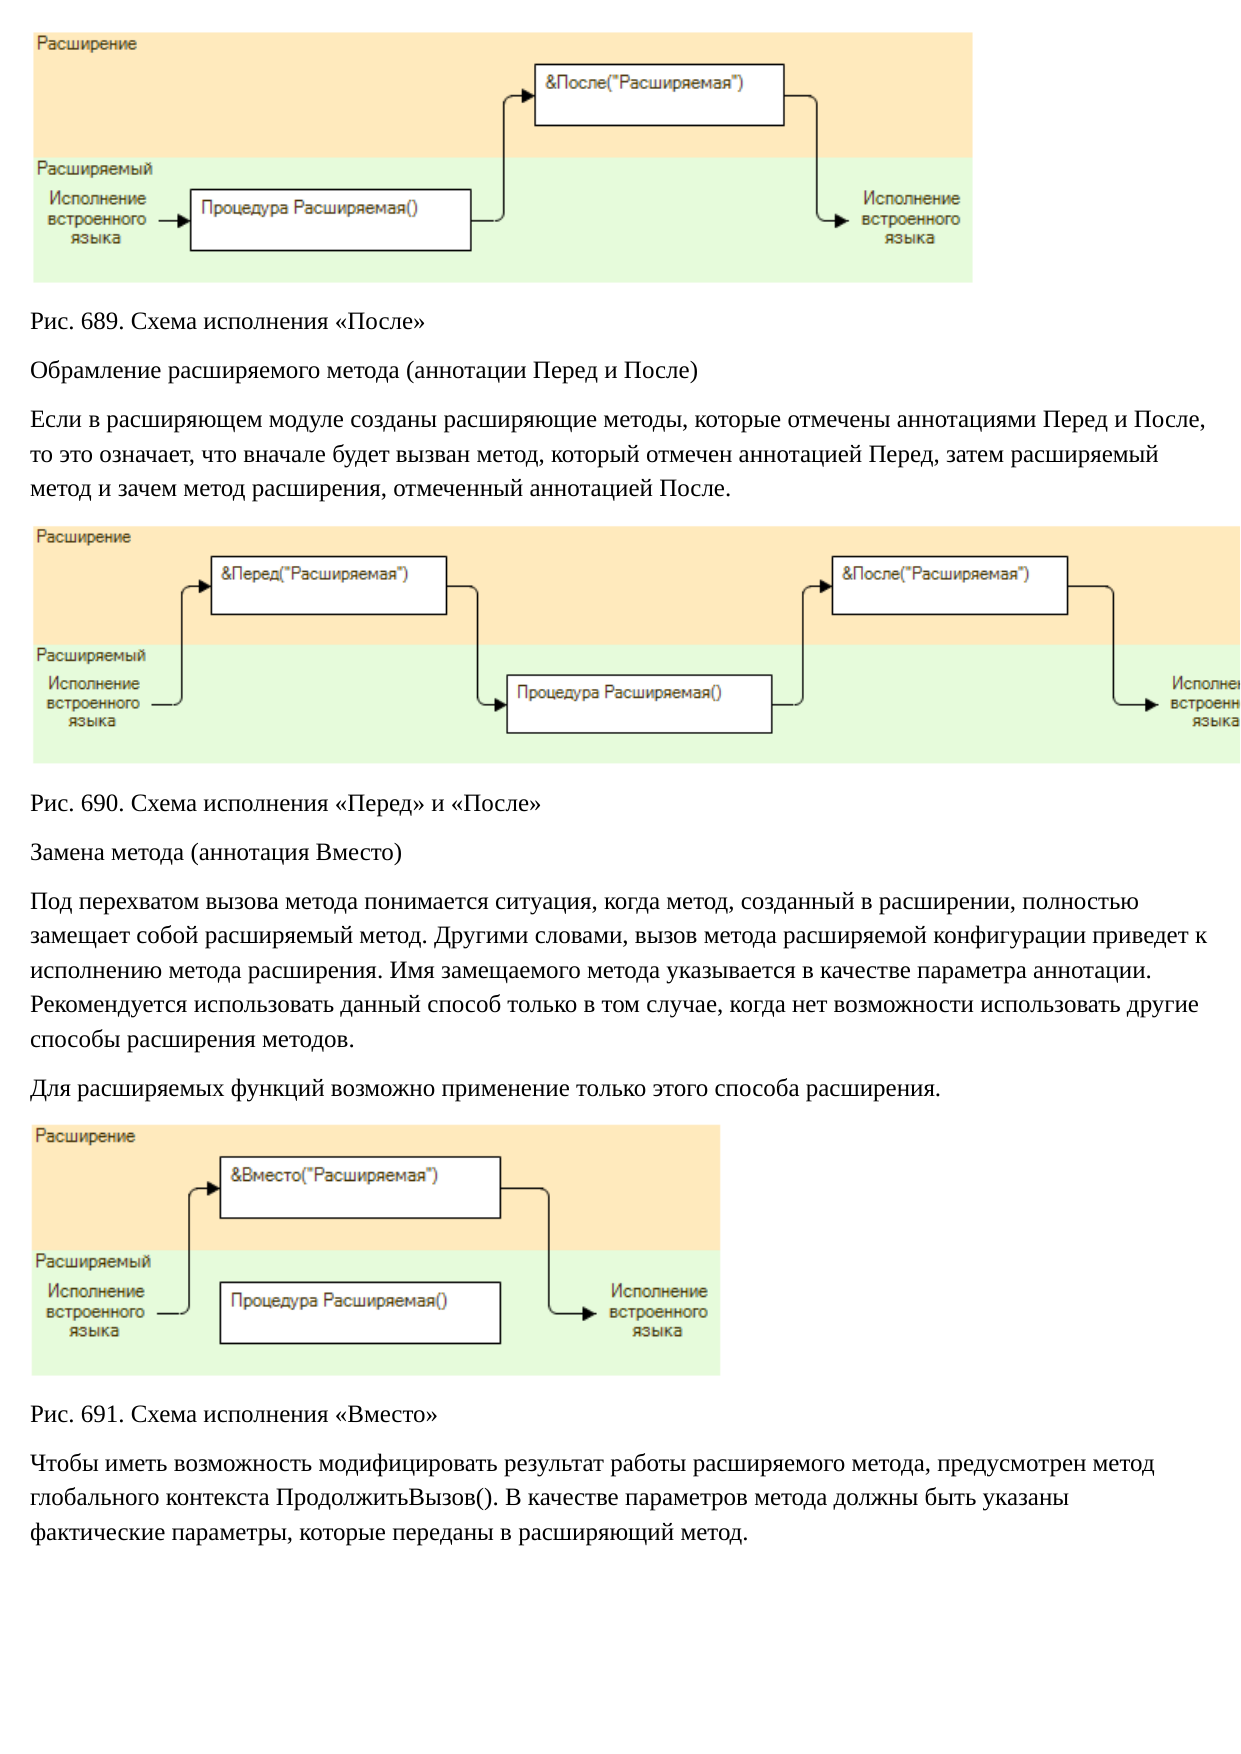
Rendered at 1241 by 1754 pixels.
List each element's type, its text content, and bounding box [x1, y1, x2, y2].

picture [29, 1122, 722, 1379]
text Если в расширяющем модуле созданы расширяющие методы, которые отмечены аннотациями Перед и После, то это означает, что вначале будет вызван метод, который отмечен аннотацией Перед, затем расширяемый метод и зачем метод расширения, отмеченный аннотацией После. [30, 404, 1211, 502]
text Замена метода (аннотация Вместо) [30, 837, 1211, 866]
text Чтобы иметь возможность модифицировать результат работы расширяемого метода, предусмотрен метод глобального контекста ПродолжитьВызов(). В качестве параметров метода должны быть указаны фактические параметры, которые переданы в расширяющий метод. [30, 1448, 1211, 1546]
text Под перехватом вызова метода понимается ситуация, когда метод, созданный в расширении, полностью замещает собой расширяемый метод. Другими словами, вызов метода расширяемой конфигурации приведет к исполнению метода расширения. Имя замещаемого метода указывается в качестве параметра аннотации. Рекомендуется использовать данный способ только в том случае, когда нет возможности использовать другие способы расширения методов. [30, 886, 1211, 1053]
picture [29, 28, 975, 286]
text Рис. 690. Схема исполнения «Перед» и «После» [30, 788, 1211, 817]
text Рис. 691. Схема исполнения «Вместо» [30, 1399, 1211, 1427]
text Для расширяемых функций возможно применение только этого способа расширения. [30, 1073, 1211, 1102]
text Обрамление расширяемого метода (аннотации Перед и После) [30, 355, 1211, 384]
picture [29, 522, 1241, 768]
text Рис. 689. Схема исполнения «После» [30, 306, 1211, 335]
